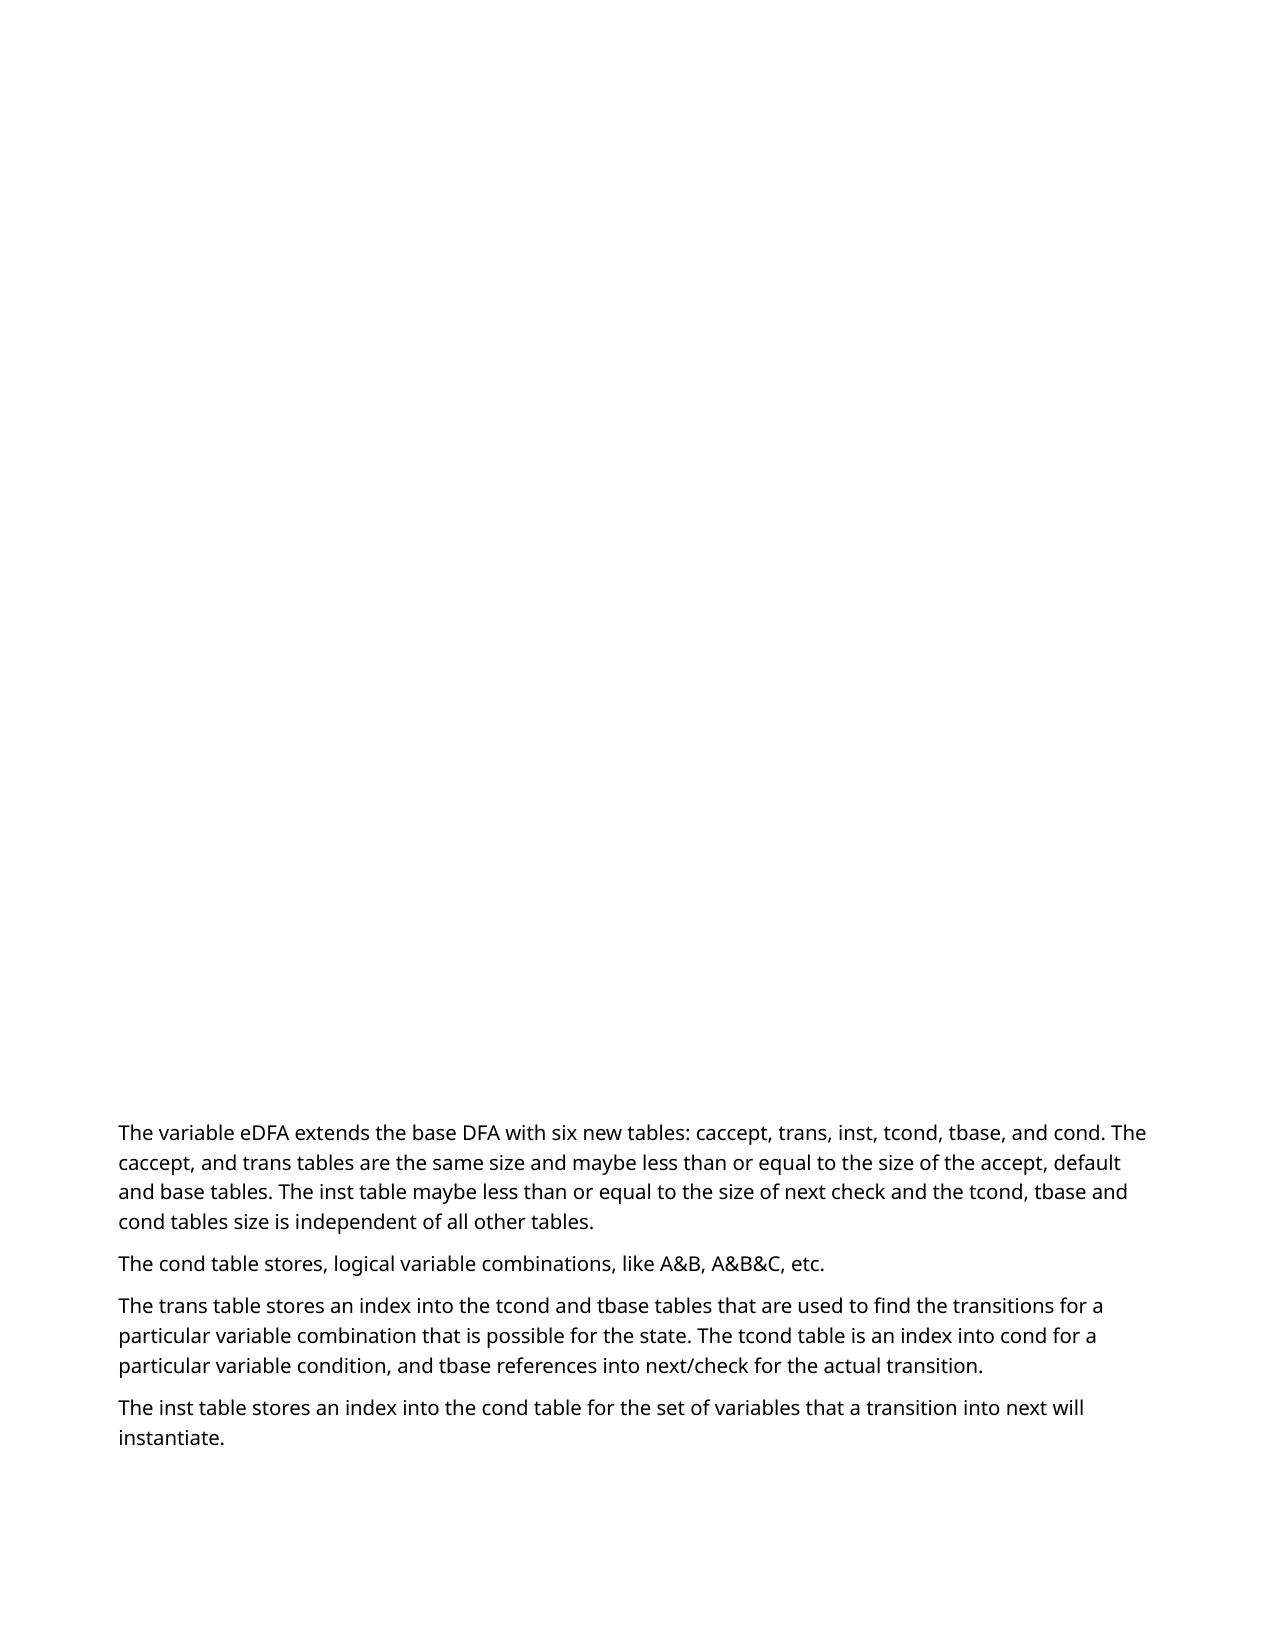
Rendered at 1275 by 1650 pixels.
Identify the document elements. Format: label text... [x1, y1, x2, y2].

text The variable eDFA extends the base DFA with six new tables: caccept, trans, inst, tcond, tbase, and cond. The caccept, and trans tables are the same size and maybe less than or equal to the size of the accept, default and base tables. The inst table maybe less than or equal to the size of next check and the tcond, tbase and cond tables size is independent of all other tables. [118, 1117, 1157, 1235]
text The inst table stores an index into the cond table for the set of variables that a transition into next will instantiate. [118, 1392, 1157, 1451]
text The cond table stores, logical variable combinations, like A&B, A&B&C, etc. [118, 1248, 1157, 1277]
text The trans table stores an index into the tcond and tbase tables that are used to find the transitions for a particular variable combination that is possible for the state. The tcond table is an index into cond for a particular variable condition, and tbase references into next/check for the actual transition. [118, 1290, 1157, 1379]
